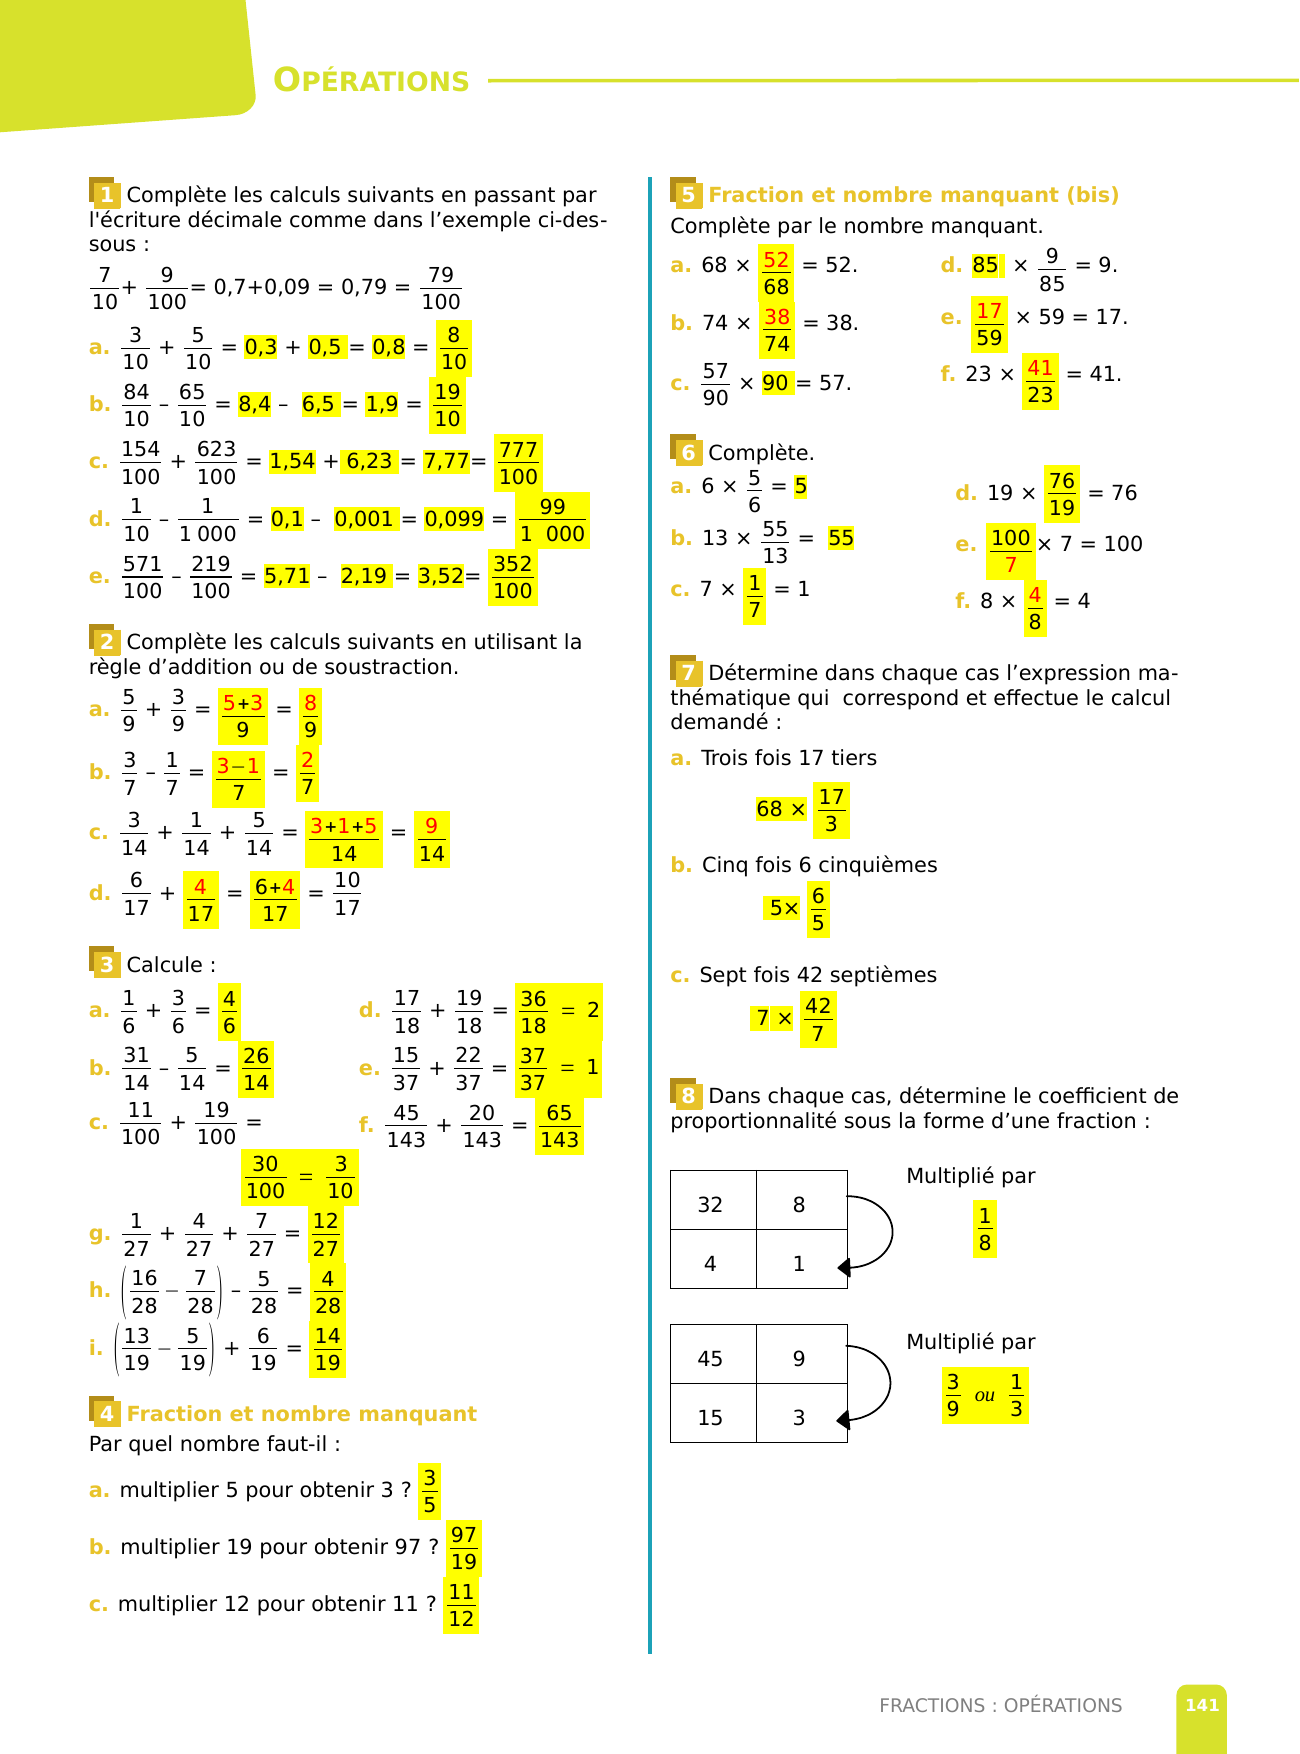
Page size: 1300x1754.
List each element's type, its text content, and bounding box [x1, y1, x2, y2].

list [274, 1041, 359, 1098]
table_header 32 [671, 1171, 756, 1229]
list 74 × = 38. [670, 302, 759, 359]
list 19 × = 76 [955, 465, 1044, 523]
subtitle Détermine dans chaque cas l’expression ma­thématique qui correspond et effectue le calcul de­mandé : [670, 655, 1211, 734]
list [584, 1098, 629, 1155]
list [602, 1041, 629, 1098]
list + = 0,3 + 0,5 = 0,8 = [88, 320, 436, 377]
list 74 × = 38. [795, 302, 940, 359]
list × 7 = 100 [955, 523, 986, 580]
list [344, 1206, 629, 1263]
subtitle Fraction et nombre manquant (bis) [696, 177, 1211, 208]
list 23 × = 41. [1059, 353, 1211, 410]
list [538, 549, 629, 606]
list [590, 492, 629, 549]
subtitle Par quel nombre faut-il : [88, 1432, 623, 1457]
subtitle Complète par le nombre manquant. [670, 214, 1205, 238]
subtitle Complète les calculs suivants en utilisant la règle d’addition ou de soustraction. [88, 624, 629, 679]
list Cinq fois 6 cinquièmes [670, 839, 1211, 881]
list – = 5,71 – 2,19 = 3,52= [88, 549, 488, 606]
list [479, 1577, 629, 1634]
list multiplier 19 pour obtenir 97 ? [88, 1520, 446, 1577]
list + = [88, 983, 218, 1041]
list × 59 = 17. [1008, 296, 1211, 353]
list multiplier 12 pour obtenir 11 ? [88, 1577, 443, 1634]
list + = 1,54 + 6,23 = 7,77= [88, 434, 494, 492]
list + = = [88, 685, 629, 745]
list + = [88, 1098, 359, 1149]
subtitle Fraction et nombre manquant [114, 1396, 629, 1427]
list × 7 = 100 [1036, 523, 1211, 580]
list Sept fois 42 septièmes [670, 950, 1211, 991]
list [850, 782, 1211, 839]
list 7 × = 1 [766, 568, 926, 625]
list 7 × = 1 [670, 568, 743, 625]
table_header 8 [757, 1171, 847, 1229]
list [346, 1263, 629, 1321]
list 5× [670, 881, 807, 938]
subtitle Calcule : [114, 946, 629, 977]
subtitle + = 0,7+0,09 = 0,79 = [88, 263, 623, 314]
list + + = [88, 1206, 308, 1263]
list 8 × = 4 [1047, 580, 1211, 637]
list + = [359, 983, 515, 1041]
list – = [88, 1263, 310, 1321]
list 68 × = 52. [670, 244, 758, 302]
list + = [88, 1321, 309, 1378]
list – = [88, 1041, 238, 1098]
list + + = = [88, 808, 629, 868]
list [241, 983, 359, 1041]
list [837, 991, 1211, 1048]
list 19 × = 76 [1080, 465, 1211, 523]
table_header 9 [757, 1325, 847, 1383]
list 7 × [670, 991, 800, 1048]
list 68 × [670, 782, 813, 839]
list 6 × = 5 [670, 465, 926, 517]
list [603, 983, 629, 1041]
table_cell 1 [757, 1230, 847, 1288]
list [543, 434, 629, 492]
list 85 × = 9. [940, 244, 1211, 296]
list + = [359, 1041, 515, 1098]
list [441, 1463, 629, 1520]
table_cell 3 [757, 1384, 847, 1442]
list – = = [88, 745, 629, 808]
list Complète. [696, 434, 1211, 465]
subtitle Dans chaque cas, détermine le coefficient de proportionnalité sous la forme d’une fraction : [670, 1078, 1211, 1133]
subtitle [88, 946, 94, 977]
text Multiplié par [906, 1164, 1064, 1188]
list + = [359, 1098, 535, 1155]
list [482, 1520, 629, 1577]
list – = 0,1 – 0,001 = 0,099 = [88, 492, 515, 549]
table_cell 15 [671, 1384, 756, 1442]
list × 59 = 17. [940, 296, 971, 353]
list + = = [88, 868, 629, 929]
list [346, 1321, 629, 1378]
list – = 8,4 – 6,5 = 1,9 = [88, 377, 429, 434]
list 8 × = 4 [955, 580, 1024, 637]
list [830, 881, 1211, 938]
list multiplier 5 pour obtenir 3 ? [88, 1463, 418, 1520]
list 23 × = 41. [940, 353, 1022, 410]
list 68 × = 52. [794, 244, 940, 302]
list 13 × = 55 [670, 517, 926, 568]
list [466, 377, 629, 434]
table_header 45 [671, 1325, 756, 1383]
list Trois fois 17 tiers [670, 746, 1211, 770]
list [472, 320, 629, 377]
subtitle Complète les calculs suivants en passant par l'écriture décimale comme dans l’exemple ci-des­sous : [88, 177, 629, 257]
text Multiplié par [906, 1330, 1064, 1354]
table_cell 4 [671, 1230, 756, 1288]
list × 90 = 57. [670, 359, 940, 410]
